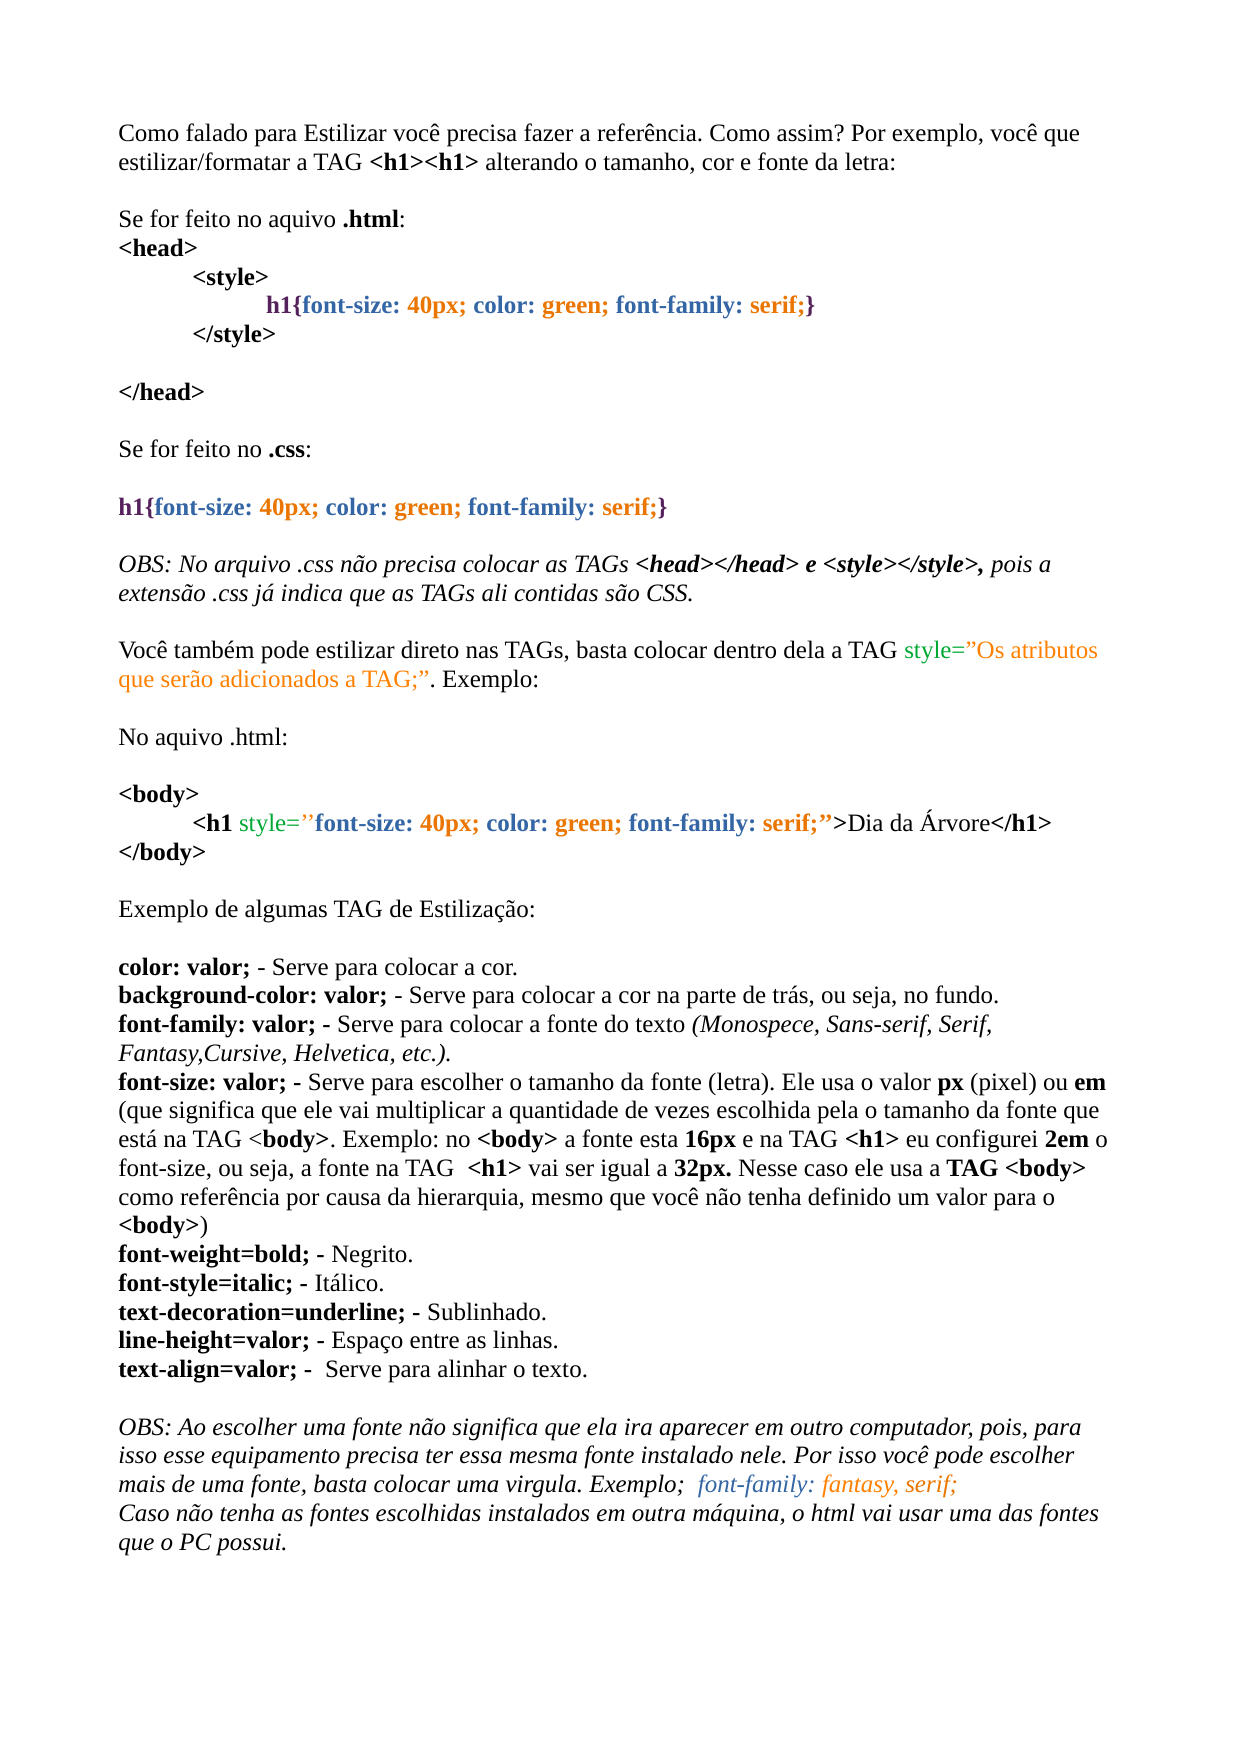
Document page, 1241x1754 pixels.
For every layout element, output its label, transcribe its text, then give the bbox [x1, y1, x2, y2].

text h1{font-size: 40px; color: green; font-family: serif;} [118, 291, 1122, 319]
text </head> [118, 377, 1122, 406]
text text-decoration=underline; - Sublinhado. [118, 1297, 1122, 1326]
text color: valor; - Serve para colocar a cor. [118, 952, 1122, 981]
text Você também pode estilizar direto nas TAGs, basta colocar dentro dela a TAG style=”Os atributos que serão adicionados a TAG;”. Exemplo: [118, 636, 1122, 693]
text <style> [118, 262, 1122, 291]
text font-weight=bold; - Negrito. [118, 1239, 1122, 1268]
text font-size: valor; - Serve para escolher o tamanho da fonte (letra). Ele usa o valor px (pixel) ou em (que significa que ele vai multiplicar a quantidade de vezes escolhida pela o tamanho da fonte que está na TAG <body>. Exemplo: no <body> a fonte esta 16px e na TAG <h1> eu configurei 2em o font-size, ou seja, a fonte na TAG <h1> vai ser igual a 32px. Nesse caso ele usa a TAG <body> como referência por causa da hierarquia, mesmo que você não tenha definido um valor para o <body>) [118, 1067, 1122, 1239]
text </style> [118, 319, 1122, 348]
text text-align=valor; - Serve para alinhar o texto. [118, 1354, 1122, 1383]
text font-family: valor; - Serve para colocar a fonte do texto (Monospece, Sans-serif, Serif, Fantasy,Cursive, Helvetica, etc.). [118, 1009, 1122, 1067]
text <body> [118, 779, 1122, 808]
text Exemplo de algumas TAG de Estilização: [118, 866, 1122, 923]
text Se for feito no aquivo .html: [118, 204, 1122, 233]
text </body> [118, 837, 1122, 866]
text h1{font-size: 40px; color: green; font-family: serif;} [118, 492, 1122, 521]
text <head> [118, 233, 1122, 262]
text background-color: valor; - Serve para colocar a cor na parte de trás, ou seja, no fundo. [118, 981, 1122, 1009]
text OBS: No arquivo .css não precisa colocar as TAGs <head></head> e <style></style>, pois a extensão .css já indica que as TAGs ali contidas são CSS. [118, 549, 1122, 607]
text OBS: Ao escolher uma fonte não significa que ela ira aparecer em outro computador, pois, para isso esse equipamento precisa ter essa mesma fonte instalado nele. Por isso você pode escolher mais de uma fonte, basta colocar uma virgula. Exemplo; font-family: fantasy, serif; [118, 1412, 1122, 1498]
text line-height=valor; - Espaço entre as linhas. [118, 1326, 1122, 1354]
text Como falado para Estilizar você precisa fazer a referência. Como assim? Por exemplo, você que estilizar/formatar a TAG <h1><h1> alterando o tamanho, cor e fonte da letra: [118, 118, 1122, 176]
text Se for feito no .css: [118, 434, 1122, 463]
text font-style=italic; - Itálico. [118, 1268, 1122, 1297]
text No aquivo .html: [118, 722, 1122, 751]
text <h1 style=’’font-size: 40px; color: green; font-family: serif;’’>Dia da Árvore</h1> [118, 808, 1122, 837]
text Caso não tenha as fontes escolhidas instalados em outra máquina, o html vai usar uma das fontes que o PC possui. [118, 1498, 1122, 1556]
